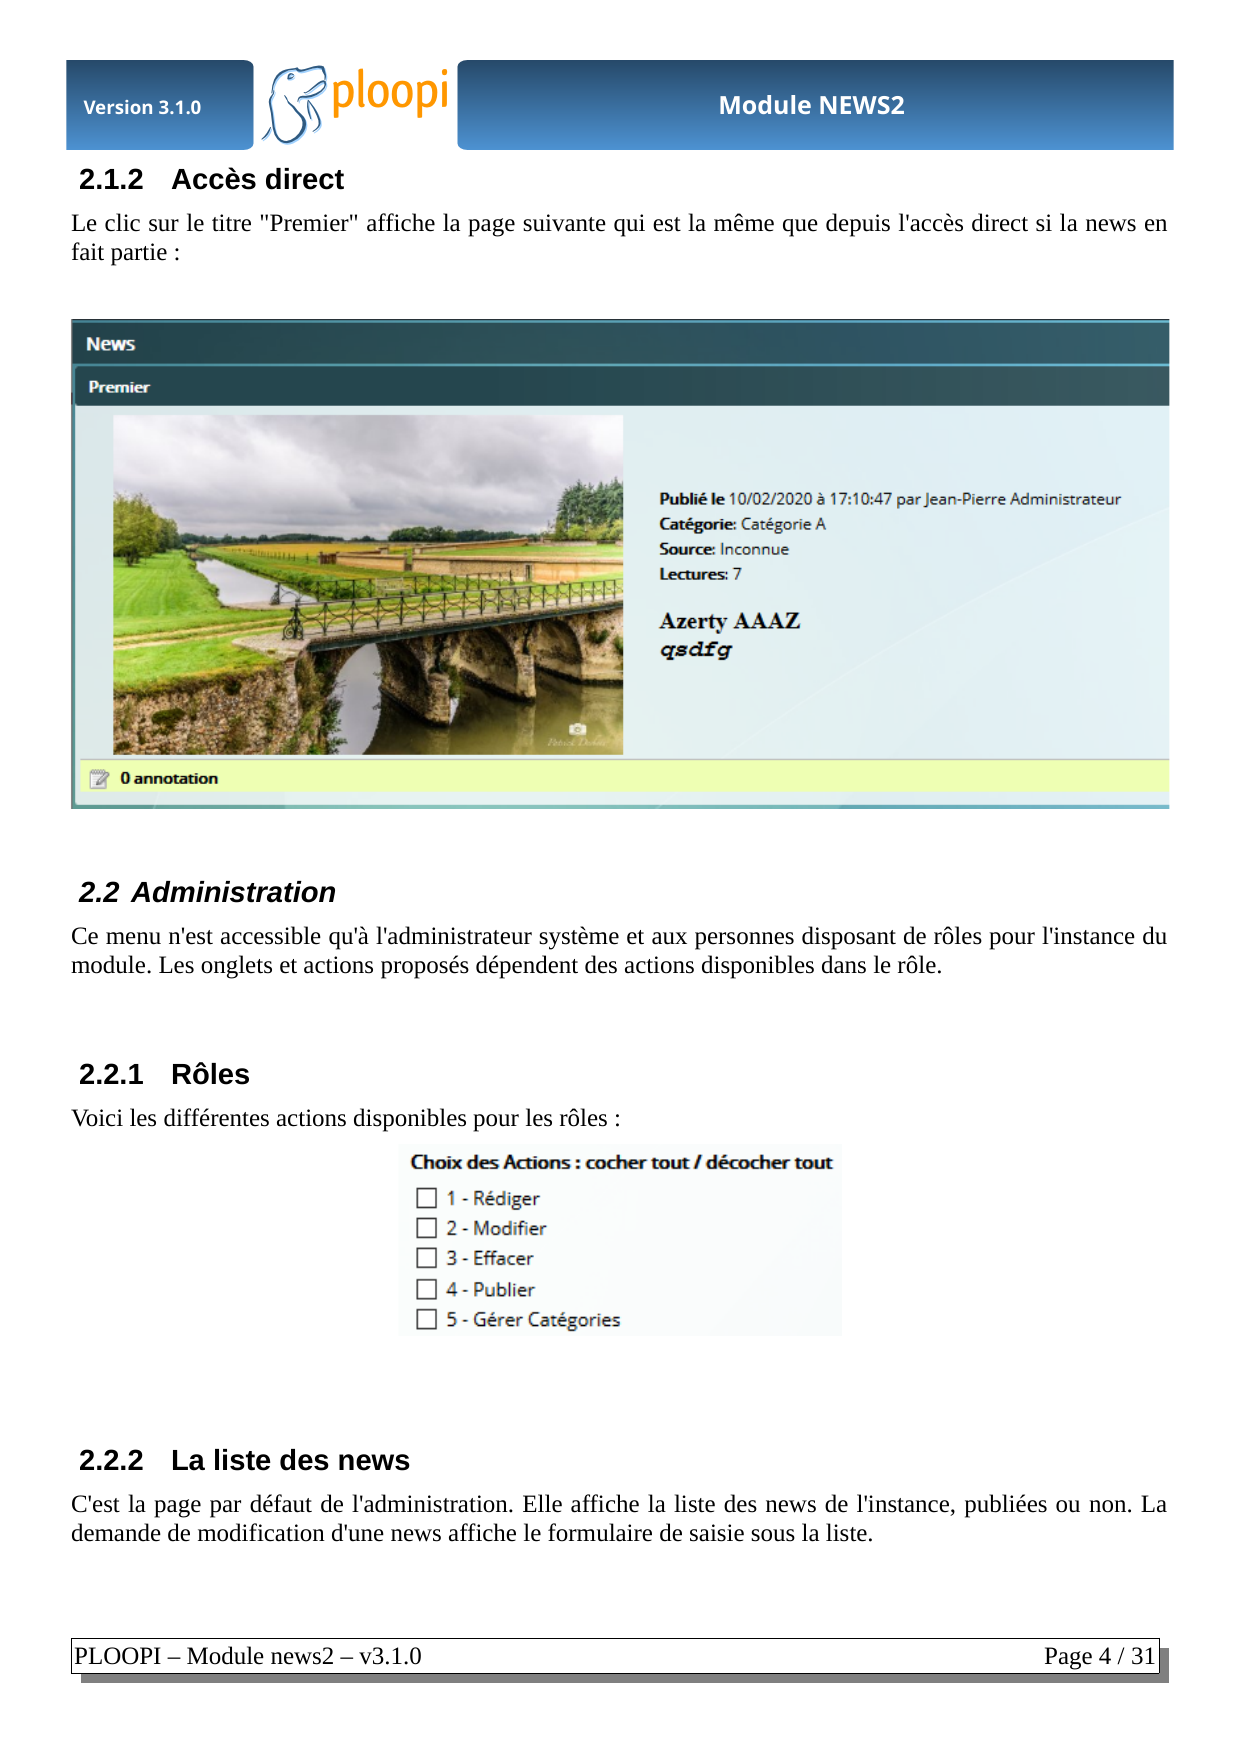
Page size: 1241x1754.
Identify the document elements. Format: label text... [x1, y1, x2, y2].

subtitle La liste des news [71, 1443, 1169, 1476]
subtitle Administration [71, 875, 1169, 909]
picture [398, 1144, 842, 1336]
picture [66, 59, 1174, 153]
text C'est la page par défaut de l'administration. Elle affiche la liste des news de l'instance, publiées ou non. La demande de modification d'une news affiche le formulaire de saisie sous la liste. [71, 1489, 1169, 1546]
picture [70, 319, 1170, 809]
text Ce menu n'est accessible qu'à l'administrateur système et aux personnes disposant de rôles pour l'instance du module. Les onglets et actions proposés dépendent des actions disponibles dans le rôle. [71, 921, 1169, 979]
text Voici les différentes actions disponibles pour les rôles : [71, 1103, 1169, 1132]
text Le clic sur le titre "Premier" affiche la page suivante qui est la même que depuis l'accès direct si la news en fait partie : [71, 208, 1169, 266]
subtitle Accès direct [71, 162, 1169, 196]
subtitle Rôles [71, 1057, 1169, 1091]
